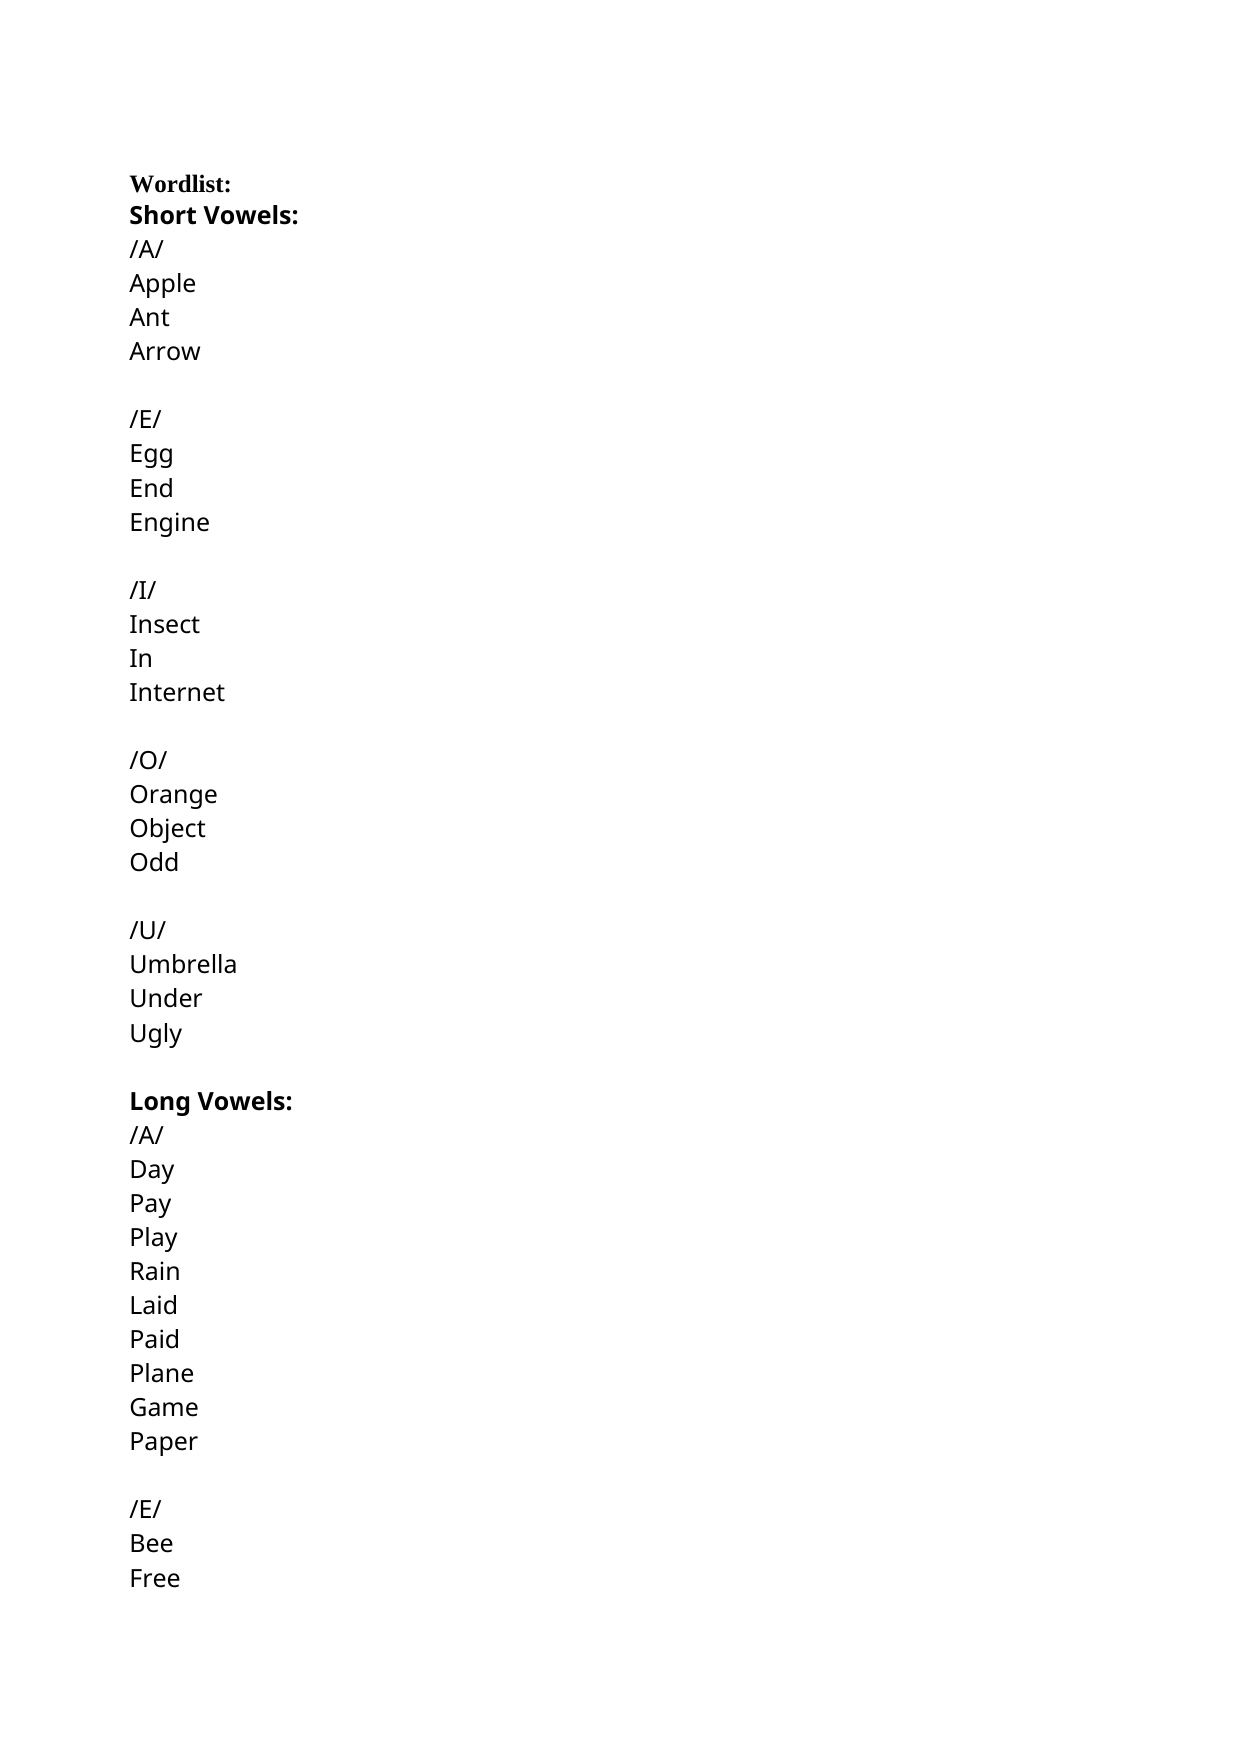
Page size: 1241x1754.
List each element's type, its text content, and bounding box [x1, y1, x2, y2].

text Arrow [129, 334, 1111, 368]
text Odd [129, 845, 1111, 879]
text Rain [129, 1254, 1111, 1288]
text Short Vowels: [129, 198, 1111, 232]
text /E/ [129, 1492, 1111, 1526]
text Wordlist: [129, 166, 1111, 198]
text /A/ [129, 232, 1111, 266]
text Object [129, 811, 1111, 845]
text Engine [129, 504, 1111, 538]
text Long Vowels: [129, 1083, 1111, 1117]
text Umbrella [129, 947, 1111, 981]
text Plane [129, 1356, 1111, 1390]
text Pay [129, 1186, 1111, 1219]
text Ugly [129, 1015, 1111, 1049]
text /U/ [129, 913, 1111, 947]
text Free [129, 1560, 1111, 1594]
text Internet [129, 674, 1111, 709]
text /O/ [129, 743, 1111, 777]
text Bee [129, 1526, 1111, 1560]
text /E/ [129, 402, 1111, 436]
text Insect [129, 606, 1111, 641]
text Under [129, 981, 1111, 1015]
text Game [129, 1390, 1111, 1424]
text /A/ [129, 1117, 1111, 1151]
text Ant [129, 300, 1111, 334]
text Apple [129, 266, 1111, 300]
text Egg [129, 436, 1111, 470]
text Paid [129, 1322, 1111, 1356]
text Day [129, 1151, 1111, 1186]
text Laid [129, 1288, 1111, 1322]
text /I/ [129, 572, 1111, 606]
text Paper [129, 1424, 1111, 1458]
text Orange [129, 777, 1111, 811]
text In [129, 641, 1111, 674]
text End [129, 470, 1111, 504]
text Play [129, 1219, 1111, 1254]
